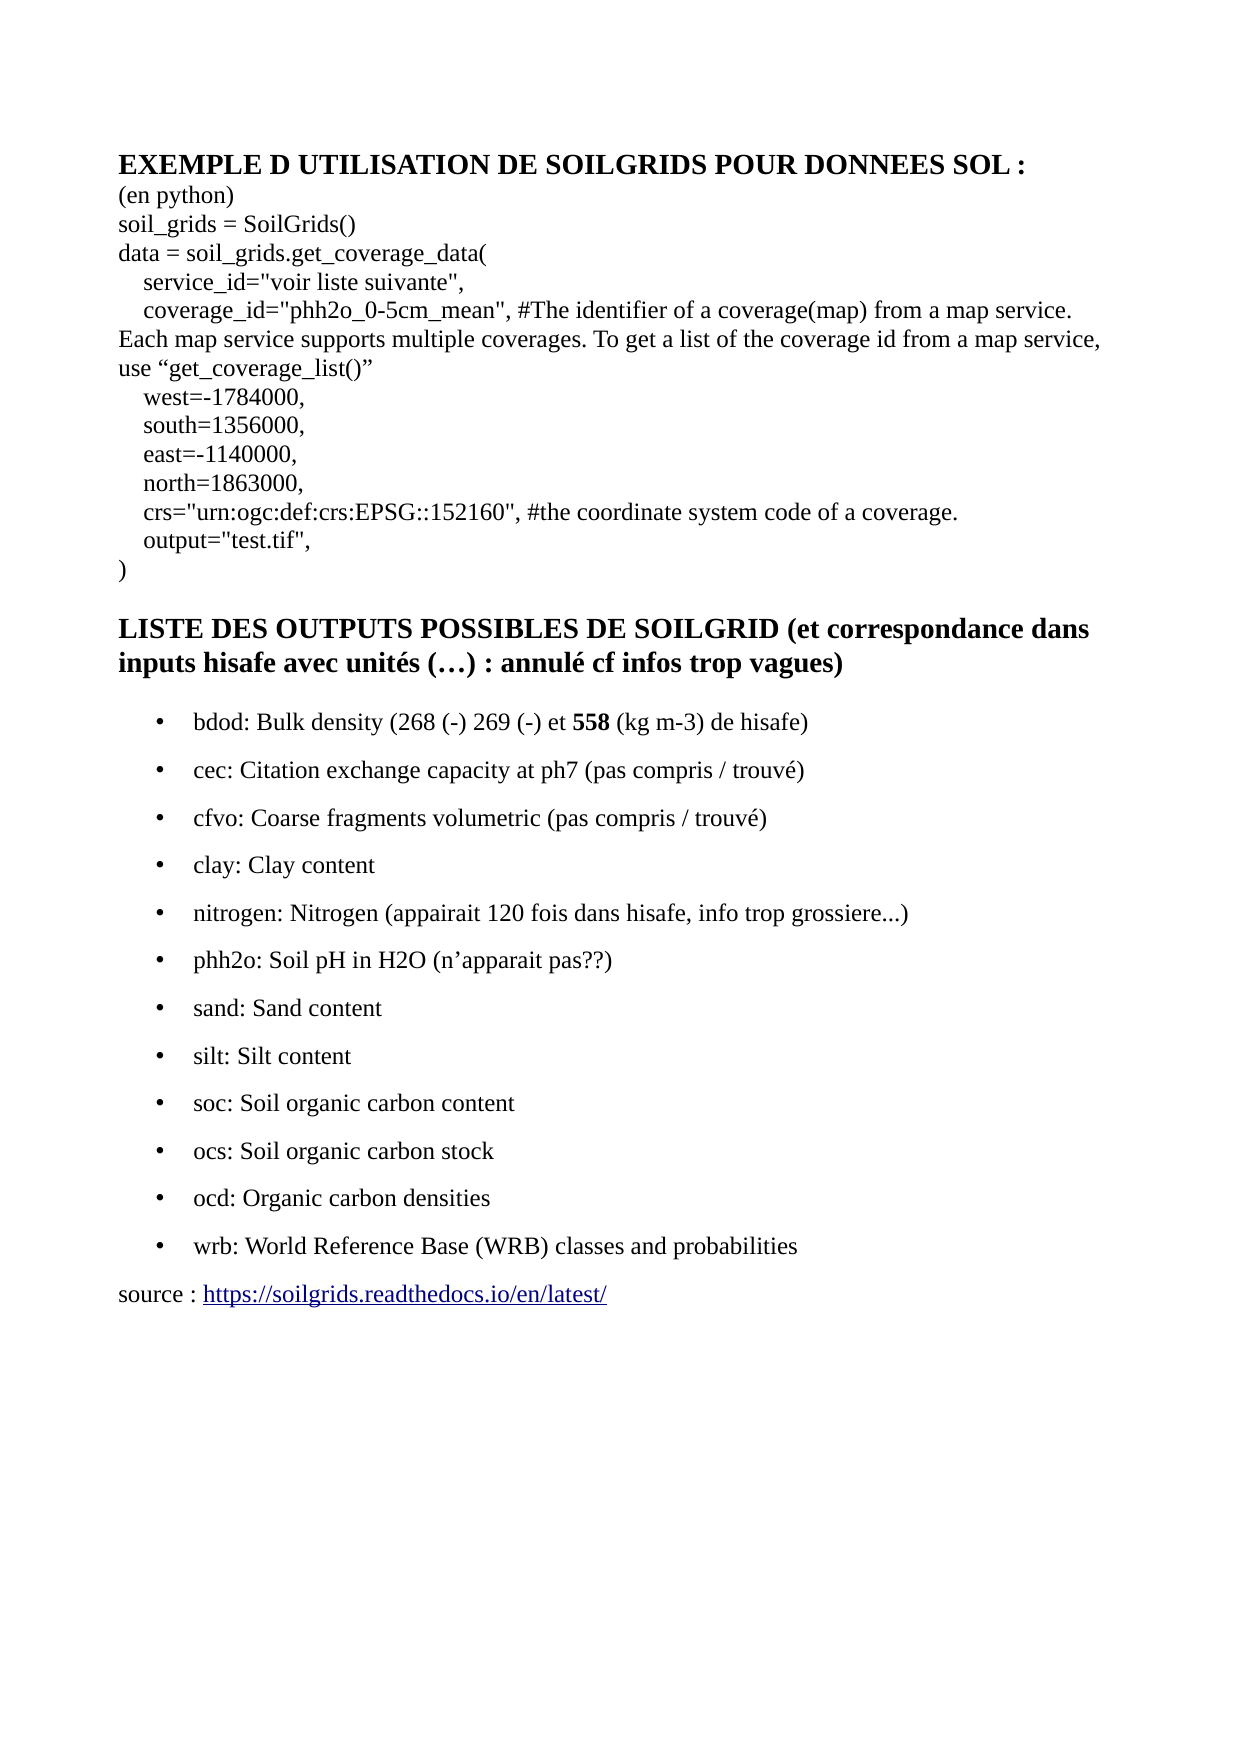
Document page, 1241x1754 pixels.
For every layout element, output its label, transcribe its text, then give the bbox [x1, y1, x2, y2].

text south=1356000, [118, 410, 1122, 439]
text ) [118, 554, 1122, 583]
text (en python) [118, 180, 1122, 209]
list ocs: Soil organic carbon stock [156, 1136, 1122, 1165]
text service_id="voir liste suivante", [118, 267, 1122, 295]
text source : https://soilgrids.readthedocs.io/en/latest/ [118, 1279, 1122, 1307]
text output="test.tif", [118, 525, 1122, 554]
text north=1863000, [118, 468, 1122, 497]
text data = soil_grids.get_coverage_data( [118, 238, 1122, 267]
text east=-1140000, [118, 439, 1122, 468]
list phh2o: Soil pH in H2O (n’apparait pas??) [156, 946, 1122, 974]
list nitrogen: Nitrogen (appairait 120 fois dans hisafe, info trop grossiere...) [156, 898, 1122, 927]
list clay: Clay content [156, 850, 1122, 879]
list soc: Soil organic carbon content [156, 1088, 1122, 1117]
list wrb: World Reference Base (WRB) classes and probabilities [156, 1231, 1122, 1260]
list cec: Citation exchange capacity at ph7 (pas compris / trouvé) [156, 755, 1122, 784]
text EXEMPLE D UTILISATION DE SOILGRIDS POUR DONNEES SOL : [118, 147, 1122, 180]
text soil_grids = SoilGrids() [118, 209, 1122, 238]
list silt: Silt content [156, 1041, 1122, 1069]
text crs="urn:ogc:def:crs:EPSG::152160", #the coordinate system code of a coverage. [118, 497, 1122, 525]
text coverage_id="phh2o_0-5cm_mean", #The identifier of a coverage(map) from a map service. Each map service supports multiple coverages. To get a list of the coverage id from a map service, use “get_coverage_list()” [118, 295, 1122, 382]
list cfvo: Coarse fragments volumetric (pas compris / trouvé) [156, 803, 1122, 831]
list ocd: Organic carbon densities [156, 1183, 1122, 1212]
list bdod: Bulk density (268 (-) 269 (-) et 558 (kg m-3) de hisafe) [156, 707, 1122, 736]
text LISTE DES OUTPUTS POSSIBLES DE SOILGRID (et correspondance dans inputs hisafe avec unités (…) : annulé cf infos trop vagues) [118, 612, 1122, 679]
list sand: Sand content [156, 993, 1122, 1022]
text west=-1784000, [118, 382, 1122, 410]
